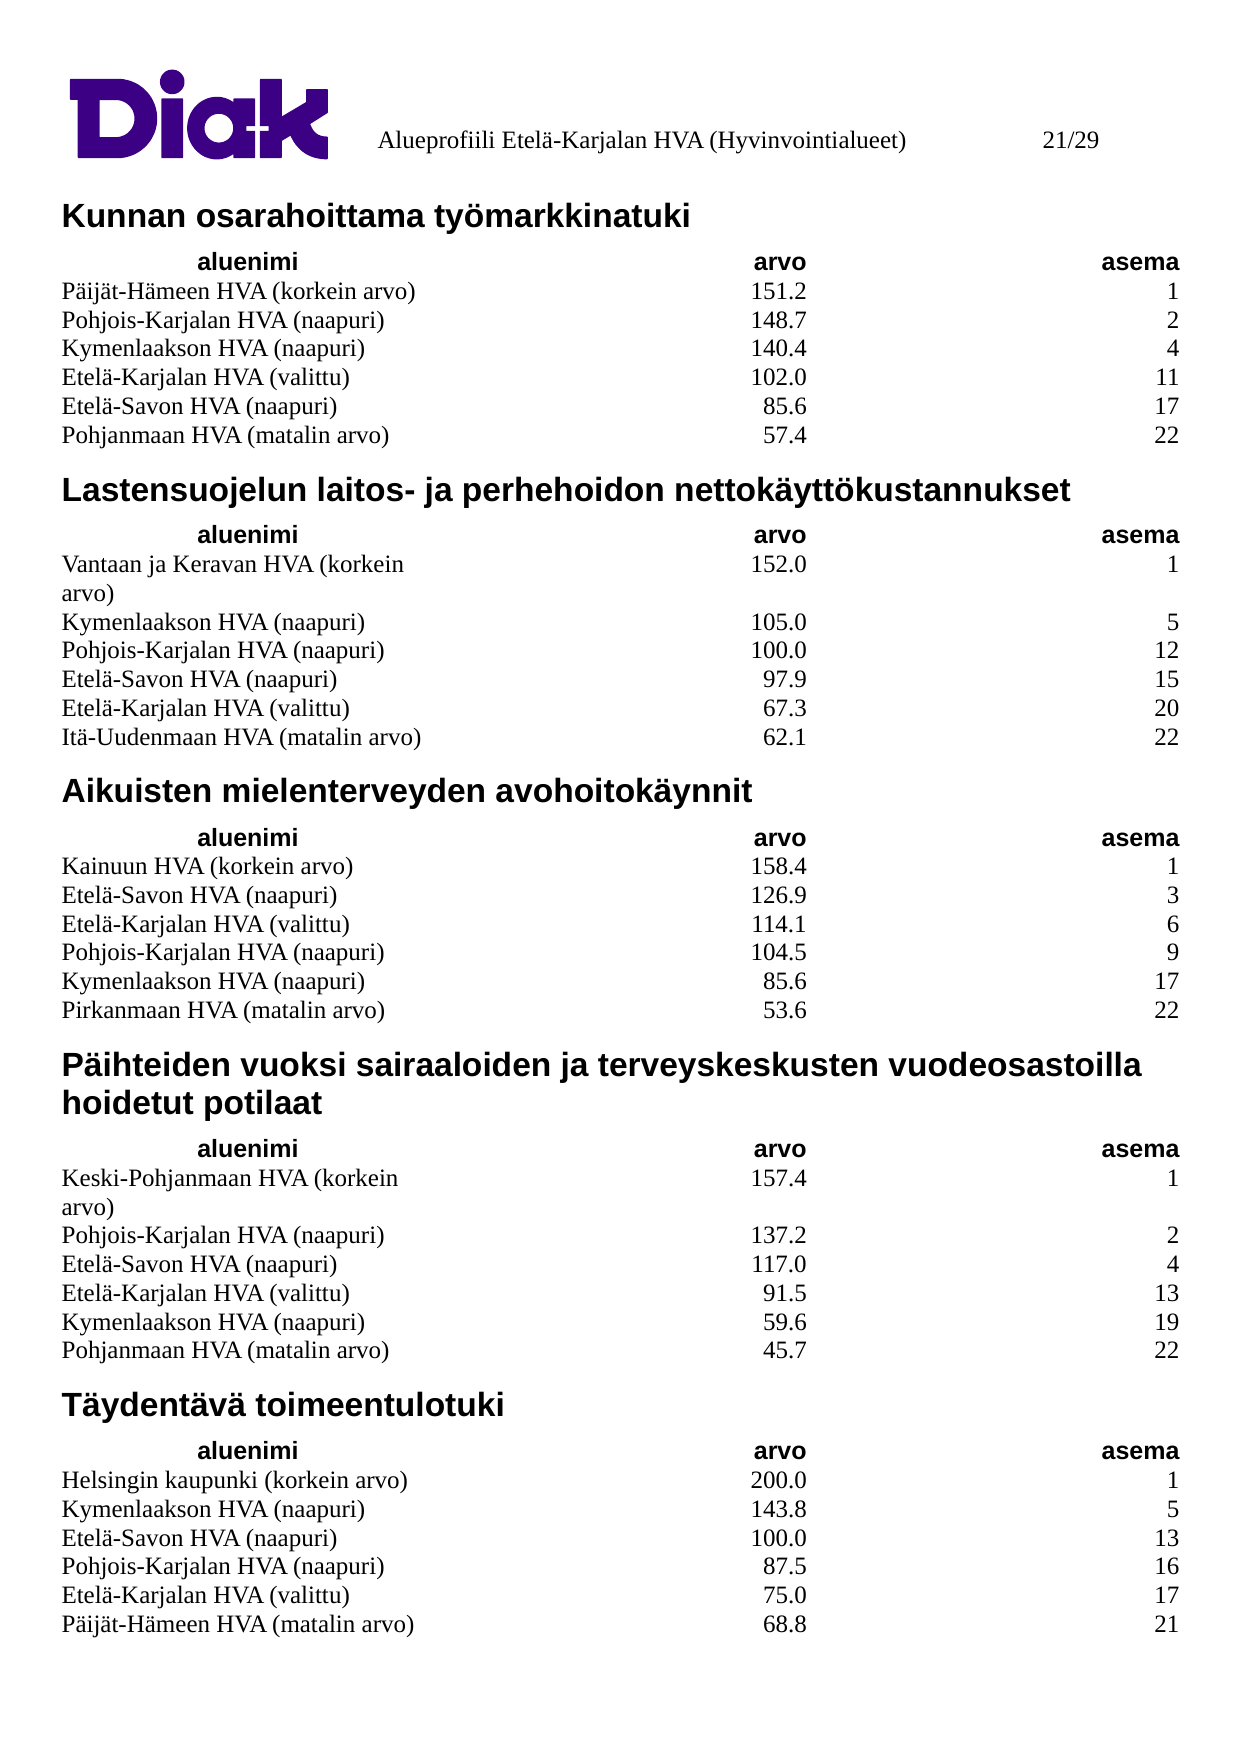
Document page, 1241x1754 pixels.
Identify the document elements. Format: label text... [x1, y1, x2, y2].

table_cell Etelä-Savon HVA (naapuri) [61, 664, 434, 693]
table_cell 19 [806, 1307, 1179, 1336]
table_cell 117.0 [434, 1249, 806, 1278]
table_cell 2 [806, 1221, 1179, 1249]
table_cell Pirkanmaan HVA (matalin arvo) [61, 995, 434, 1024]
table_cell 62.1 [434, 722, 806, 751]
table_cell Kainuun HVA (korkein arvo) [61, 851, 434, 880]
table_cell 140.4 [434, 334, 806, 362]
table_cell 22 [806, 722, 1179, 751]
table_cell 200.0 [434, 1465, 806, 1494]
table_cell 152.0 [434, 549, 806, 607]
subtitle Päihteiden vuoksi sairaaloiden ja terveyskeskusten vuodeosastoilla hoidetut potilaat [61, 1044, 1179, 1122]
table_cell 100.0 [434, 1523, 806, 1551]
table_cell 22 [806, 420, 1179, 448]
table_cell 6 [806, 909, 1179, 937]
table_cell Kymenlaakson HVA (naapuri) [61, 1307, 434, 1336]
table_cell 3 [806, 880, 1179, 909]
table_cell Pohjois-Karjalan HVA (naapuri) [61, 636, 434, 664]
table_cell 67.3 [434, 693, 806, 722]
table_cell Itä-Uudenmaan HVA (matalin arvo) [61, 722, 434, 751]
table_header asema [806, 247, 1179, 276]
table_header aluenimi [61, 521, 434, 549]
table_cell 13 [806, 1278, 1179, 1307]
table_cell 21 [806, 1609, 1179, 1638]
table_cell 17 [806, 1580, 1179, 1609]
table_cell 22 [806, 1336, 1179, 1364]
table_header aluenimi [61, 247, 434, 276]
table_cell Vantaan ja Keravan HVA (korkein arvo) [61, 549, 434, 607]
table_header aluenimi [61, 823, 434, 851]
table_cell Etelä-Savon HVA (naapuri) [61, 880, 434, 909]
table_cell 2 [806, 305, 1179, 333]
table_cell 114.1 [434, 909, 806, 937]
table_cell Päijät-Hämeen HVA (matalin arvo) [61, 1609, 434, 1638]
table_cell 158.4 [434, 851, 806, 880]
table_cell 59.6 [434, 1307, 806, 1336]
table_cell 1 [806, 1163, 1179, 1221]
table_cell Pohjois-Karjalan HVA (naapuri) [61, 1221, 434, 1249]
table_cell Kymenlaakson HVA (naapuri) [61, 607, 434, 636]
table_cell 11 [806, 362, 1179, 391]
table_cell 104.5 [434, 938, 806, 966]
table_cell Pohjanmaan HVA (matalin arvo) [61, 1336, 434, 1364]
table_cell 9 [806, 938, 1179, 966]
table_cell 17 [806, 966, 1179, 995]
table_cell 1 [806, 1465, 1179, 1494]
subtitle Lastensuojelun laitos- ja perhehoidon nettokäyttökustannukset [61, 469, 1179, 508]
table_cell 15 [806, 664, 1179, 693]
subtitle Kunnan osarahoittama työmarkkinatuki [61, 196, 1179, 235]
table_header arvo [434, 1134, 806, 1163]
table_cell Pohjois-Karjalan HVA (naapuri) [61, 938, 434, 966]
table_cell 148.7 [434, 305, 806, 333]
table_header arvo [434, 521, 806, 549]
table_cell 97.9 [434, 664, 806, 693]
table_cell Helsingin kaupunki (korkein arvo) [61, 1465, 434, 1494]
table_header asema [806, 823, 1179, 851]
table_cell Etelä-Savon HVA (naapuri) [61, 1523, 434, 1551]
table_cell Kymenlaakson HVA (naapuri) [61, 334, 434, 362]
table_cell Keski-Pohjanmaan HVA (korkein arvo) [61, 1163, 434, 1221]
table_cell 5 [806, 1494, 1179, 1523]
table_cell 22 [806, 995, 1179, 1024]
table_cell Etelä-Savon HVA (naapuri) [61, 391, 434, 420]
table_cell 85.6 [434, 966, 806, 995]
table_header arvo [434, 1436, 806, 1465]
subtitle Täydentävä toimeentulotuki [61, 1385, 1179, 1424]
table_header asema [806, 1134, 1179, 1163]
table_cell 91.5 [434, 1278, 806, 1307]
table_header aluenimi [61, 1134, 434, 1163]
table_cell 1 [806, 276, 1179, 305]
table_cell 45.7 [434, 1336, 806, 1364]
table_cell 57.4 [434, 420, 806, 448]
table_cell 1 [806, 851, 1179, 880]
table_cell 20 [806, 693, 1179, 722]
table_header arvo [434, 823, 806, 851]
table_cell Etelä-Karjalan HVA (valittu) [61, 1278, 434, 1307]
table_cell Etelä-Karjalan HVA (valittu) [61, 362, 434, 391]
table_cell 12 [806, 636, 1179, 664]
table_cell 105.0 [434, 607, 806, 636]
table_cell 126.9 [434, 880, 806, 909]
table_cell 75.0 [434, 1580, 806, 1609]
table_cell Pohjois-Karjalan HVA (naapuri) [61, 1551, 434, 1580]
subtitle Aikuisten mielenterveyden avohoitokäynnit [61, 771, 1179, 810]
table_cell 4 [806, 1249, 1179, 1278]
table_cell 137.2 [434, 1221, 806, 1249]
table_cell Etelä-Karjalan HVA (valittu) [61, 693, 434, 722]
table_cell 5 [806, 607, 1179, 636]
table_header aluenimi [61, 1436, 434, 1465]
table_cell Pohjanmaan HVA (matalin arvo) [61, 420, 434, 448]
table_header asema [806, 1436, 1179, 1465]
table_cell 13 [806, 1523, 1179, 1551]
table_cell Päijät-Hämeen HVA (korkein arvo) [61, 276, 434, 305]
table_cell 17 [806, 391, 1179, 420]
table_cell 100.0 [434, 636, 806, 664]
table_cell 16 [806, 1551, 1179, 1580]
table_cell 1 [806, 549, 1179, 607]
table_cell 68.8 [434, 1609, 806, 1638]
table_cell 87.5 [434, 1551, 806, 1580]
table_cell 143.8 [434, 1494, 806, 1523]
table_cell 53.6 [434, 995, 806, 1024]
table_cell 151.2 [434, 276, 806, 305]
table_cell 4 [806, 334, 1179, 362]
table_header arvo [434, 247, 806, 276]
table_cell Etelä-Karjalan HVA (valittu) [61, 909, 434, 937]
table_cell Etelä-Karjalan HVA (valittu) [61, 1580, 434, 1609]
table_cell Pohjois-Karjalan HVA (naapuri) [61, 305, 434, 333]
table_header asema [806, 521, 1179, 549]
table_cell 157.4 [434, 1163, 806, 1221]
table_cell 85.6 [434, 391, 806, 420]
table_cell Kymenlaakson HVA (naapuri) [61, 1494, 434, 1523]
table_cell 102.0 [434, 362, 806, 391]
table_cell Kymenlaakson HVA (naapuri) [61, 966, 434, 995]
table_cell Etelä-Savon HVA (naapuri) [61, 1249, 434, 1278]
